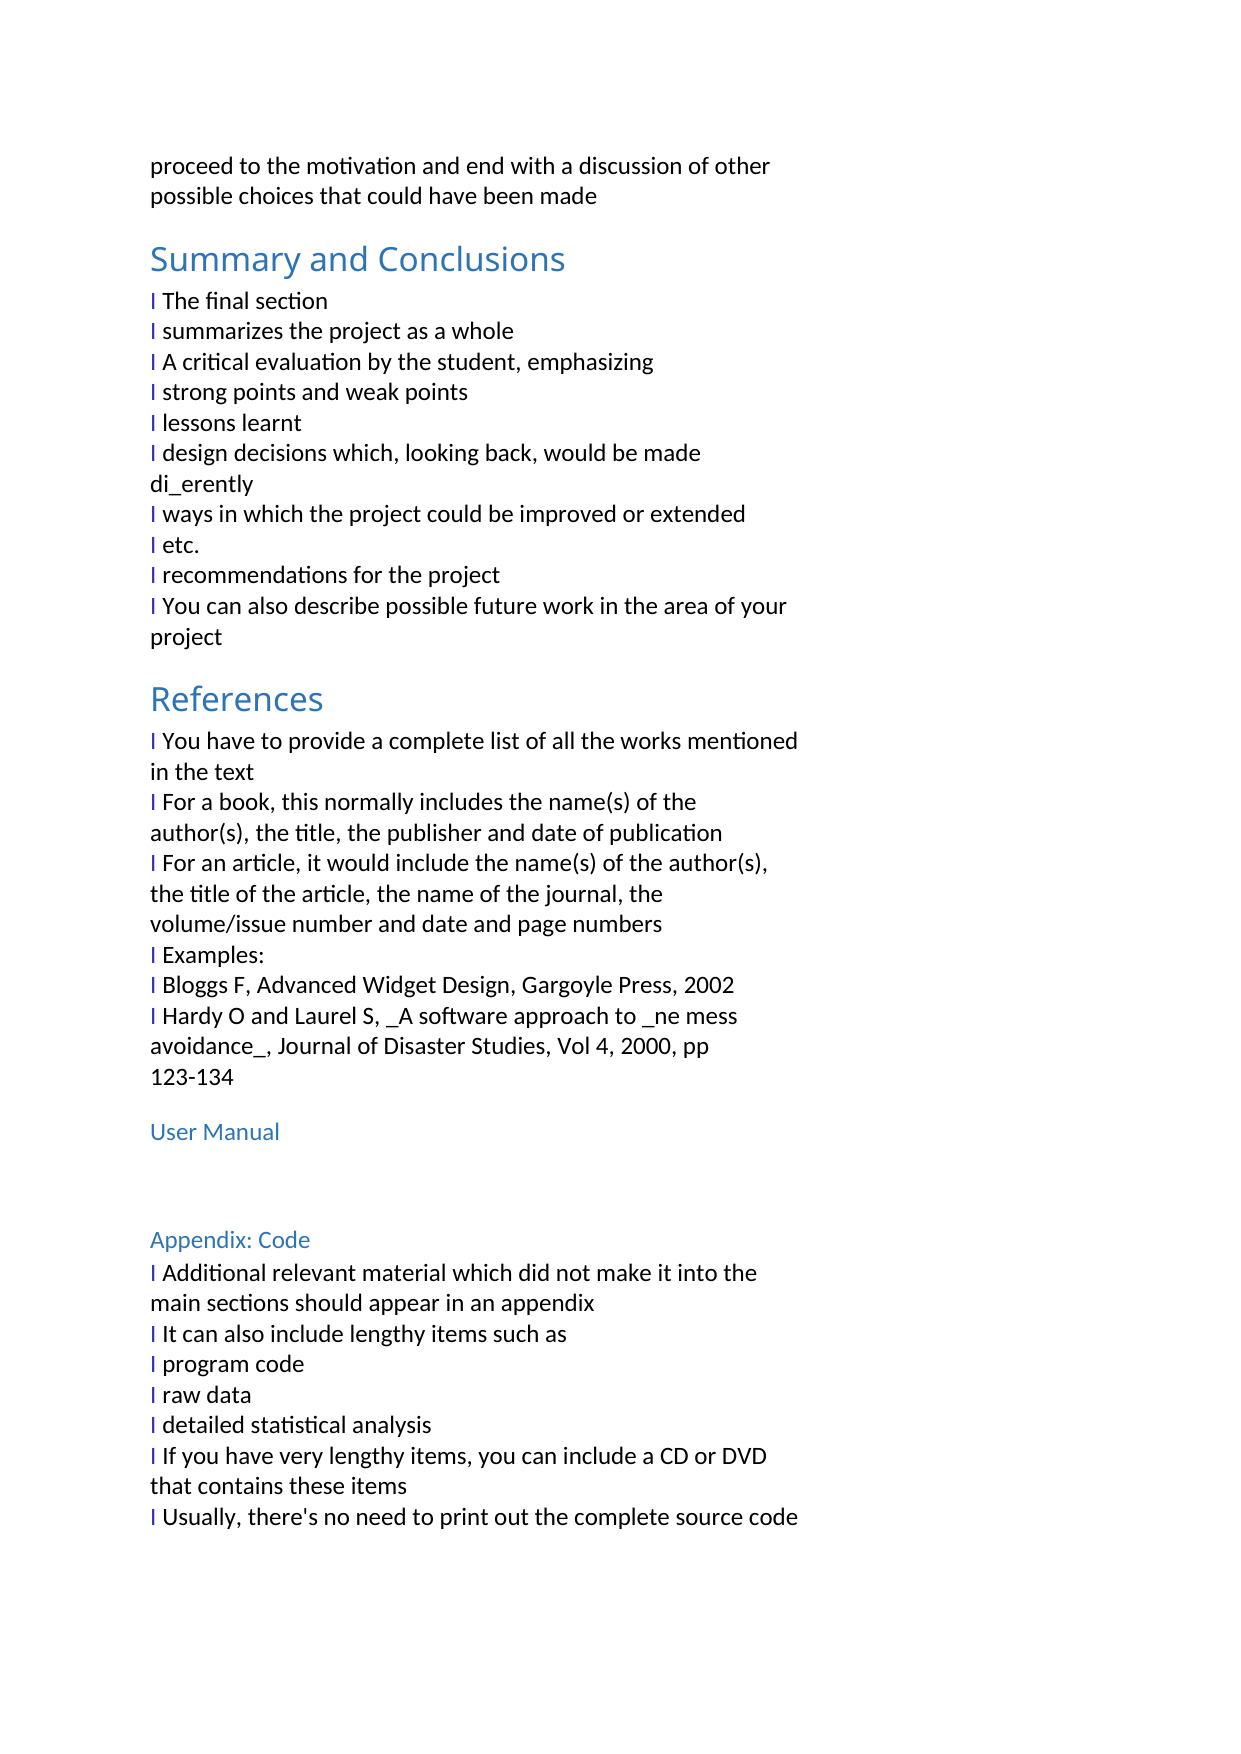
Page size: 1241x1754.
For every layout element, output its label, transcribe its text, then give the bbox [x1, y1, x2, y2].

text I ways in which the project could be improved or extended [150, 499, 1090, 529]
text di_erently [150, 468, 1090, 499]
text I For an article, it would include the name(s) of the author(s), [150, 847, 1090, 878]
text I strong points and weak points [150, 377, 1090, 407]
text in the text [150, 756, 1090, 786]
text I recommendations for the project [150, 560, 1090, 590]
subtitle Summary and Conclusions [150, 236, 1090, 281]
text I detailed statistical analysis [150, 1409, 1090, 1440]
text I summarizes the project as a whole [150, 316, 1090, 346]
text I For a book, this normally includes the name(s) of the [150, 786, 1090, 817]
text I You can also describe possible future work in the area of your [150, 590, 1090, 621]
text I You have to provide a complete list of all the works mentioned [150, 725, 1090, 756]
subtitle User Manual [150, 1116, 1090, 1147]
text I lessons learnt [150, 407, 1090, 438]
text 123-134 [150, 1061, 1090, 1091]
text possible choices that could have been made [150, 181, 1090, 211]
text I Usually, there's no need to print out the complete source code [150, 1501, 1090, 1532]
text I The final section [150, 285, 1090, 316]
text that contains these items [150, 1471, 1090, 1501]
text project [150, 621, 1090, 651]
text I Additional relevant material which did not make it into the [150, 1257, 1090, 1287]
text I A critical evaluation by the student, emphasizing [150, 346, 1090, 377]
text I raw data [150, 1379, 1090, 1409]
text I design decisions which, looking back, would be made [150, 438, 1090, 468]
text main sections should appear in an appendix [150, 1287, 1090, 1318]
text I program code [150, 1348, 1090, 1379]
subtitle Appendix: Code [150, 1224, 1090, 1254]
text I etc. [150, 529, 1090, 560]
subtitle References [150, 676, 1090, 722]
text I Hardy O and Laurel S, _A software approach to _ne mess [150, 1000, 1090, 1030]
text avoidance_, Journal of Disaster Studies, Vol 4, 2000, pp [150, 1030, 1090, 1061]
text I It can also include lengthy items such as [150, 1318, 1090, 1348]
text I Examples: [150, 939, 1090, 969]
text author(s), the title, the publisher and date of publication [150, 817, 1090, 847]
text I Bloggs F, Advanced Widget Design, Gargoyle Press, 2002 [150, 969, 1090, 1000]
text I If you have very lengthy items, you can include a CD or DVD [150, 1440, 1090, 1471]
text volume/issue number and date and page numbers [150, 908, 1090, 939]
text the title of the article, the name of the journal, the [150, 878, 1090, 908]
text proceed to the motivation and end with a discussion of other [150, 150, 1090, 181]
